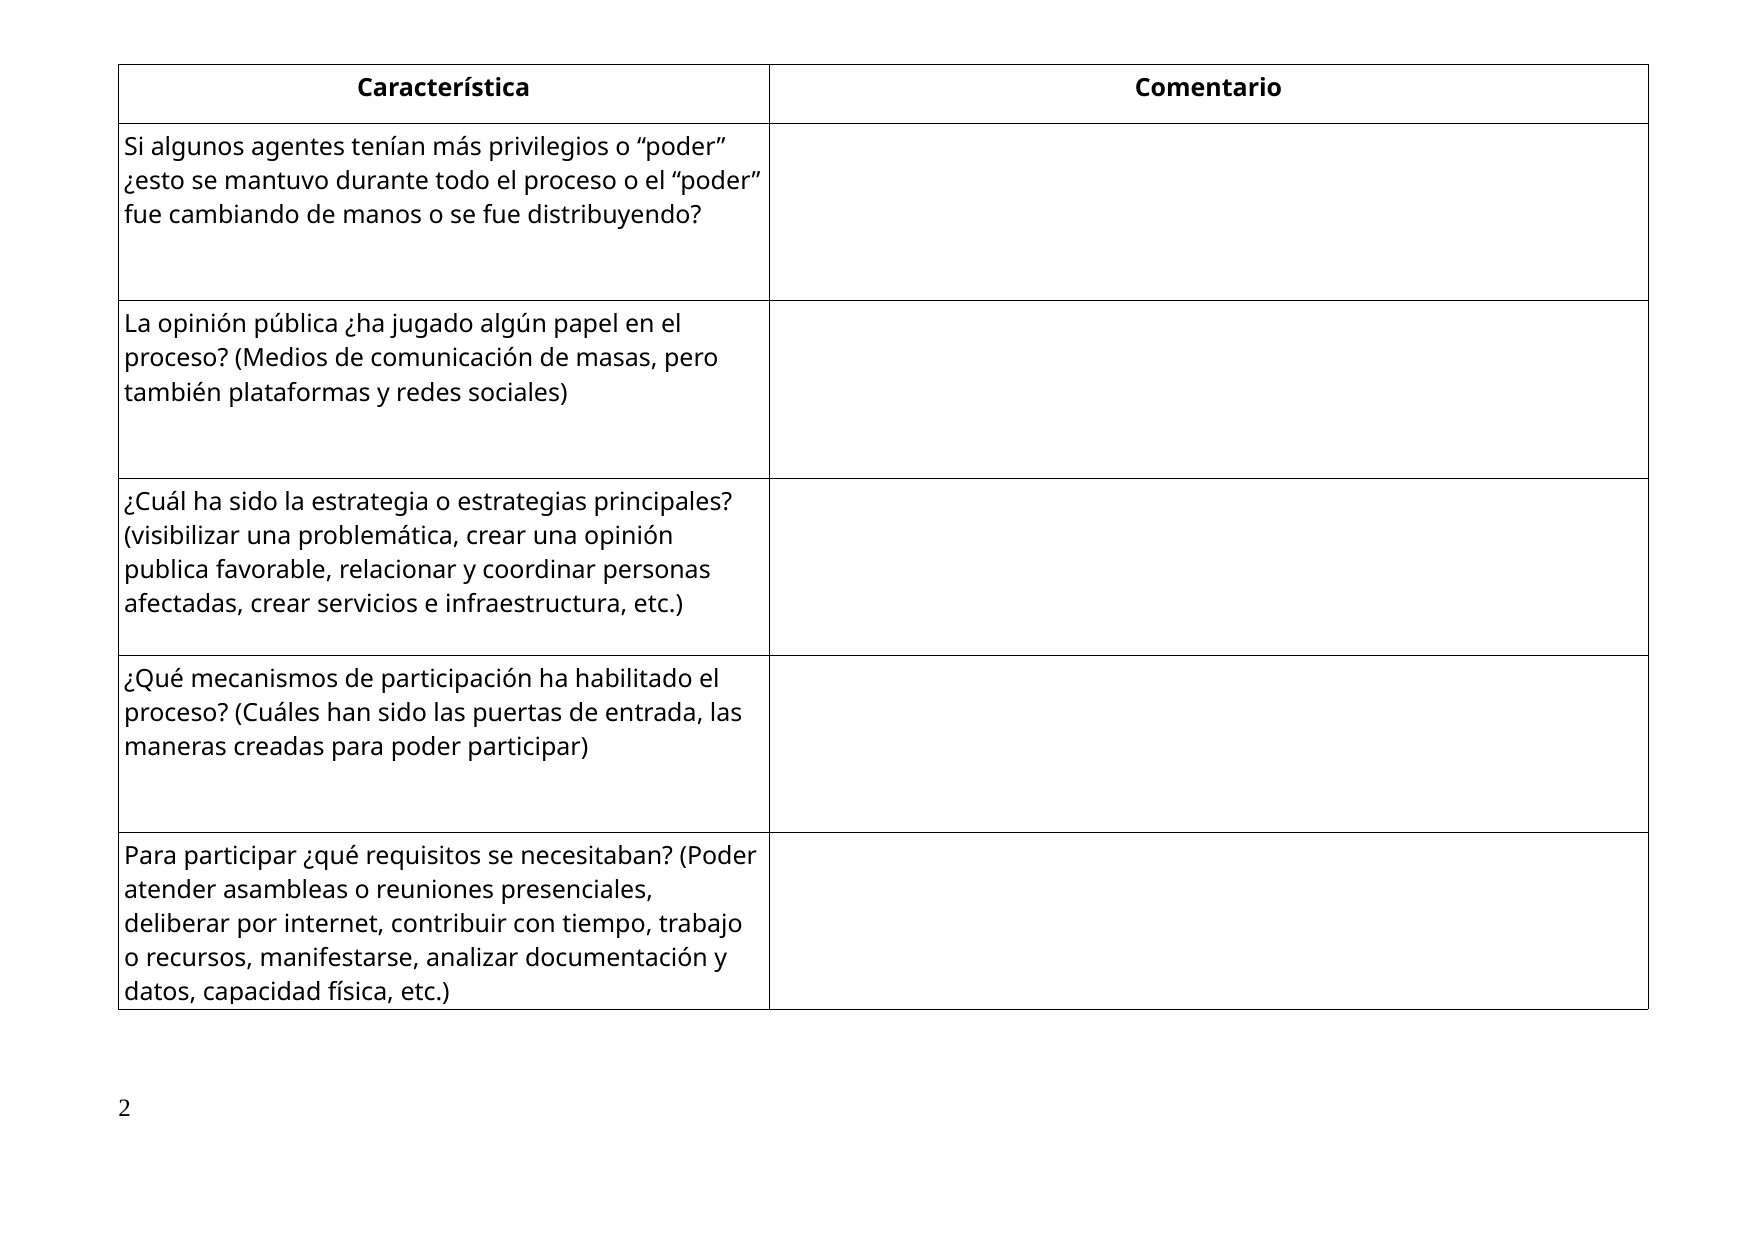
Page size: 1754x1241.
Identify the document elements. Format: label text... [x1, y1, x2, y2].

table_cell [770, 301, 1648, 477]
table_header Característica [119, 65, 769, 123]
table_cell [770, 833, 1648, 1009]
table_cell ¿Qué mecanismos de participación ha habilitado el proceso? (Cuáles han sido las puertas de entrada, las maneras creadas para poder participar) [119, 656, 769, 832]
table_cell [770, 124, 1648, 300]
table_cell ¿Cuál ha sido la estrategia o estrategias principales? (visibilizar una problemática, crear una opinión publica favorable, relacionar y coordinar personas afectadas, crear servicios e infraestructura, etc.) [119, 479, 769, 654]
table_cell Si algunos agentes tenían más privilegios o “poder” ¿esto se mantuvo durante todo el proceso o el “poder” fue cambiando de manos o se fue distribuyendo? [119, 124, 769, 300]
table_header Comentario [770, 65, 1648, 123]
table_cell [770, 479, 1648, 654]
table_cell [770, 656, 1648, 832]
table_cell Para participar ¿qué requisitos se necesitaban? (Poder atender asambleas o reuniones presenciales, deliberar por internet, contribuir con tiempo, trabajo o recursos, manifestarse, analizar documentación y datos, capacidad física, etc.) [119, 833, 769, 1009]
table_cell La opinión pública ¿ha jugado algún papel en el proceso? (Medios de comunicación de masas, pero también plataformas y redes sociales) [119, 301, 769, 477]
